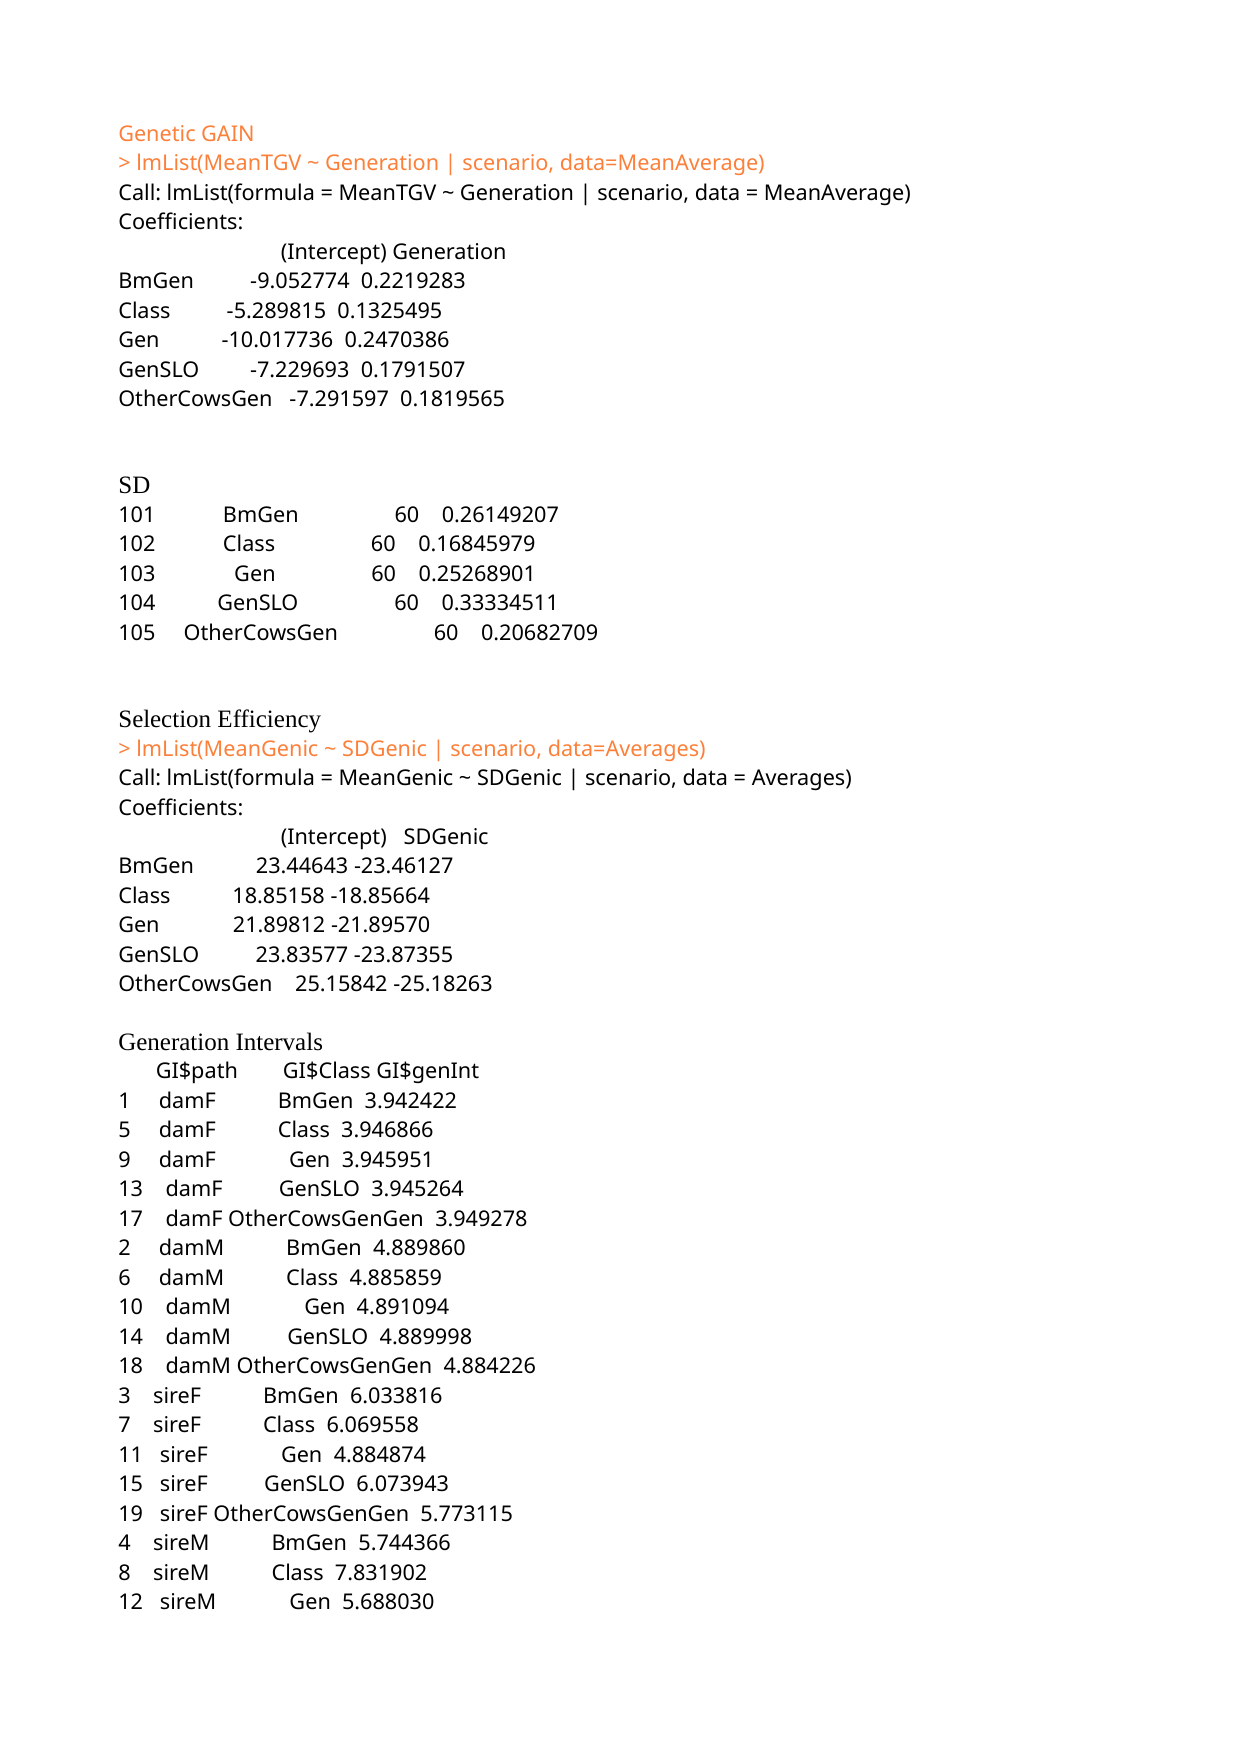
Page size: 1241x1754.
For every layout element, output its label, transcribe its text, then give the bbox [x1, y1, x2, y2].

text 5 damF Class 3.946866 [118, 1114, 1122, 1144]
text 14 damM GenSLO 4.889998 [118, 1321, 1122, 1350]
text 18 damM OtherCowsGenGen 4.884226 [118, 1350, 1122, 1380]
text 2 damM BmGen 4.889860 [118, 1232, 1122, 1262]
text Coefficients: [118, 207, 1122, 236]
text 3 sireF BmGen 6.033816 [118, 1380, 1122, 1409]
text Genetic GAIN [118, 118, 1122, 148]
text 12 sireM Gen 5.688030 [118, 1586, 1122, 1616]
text 104 GenSLO 60 0.33334511 [118, 588, 1122, 617]
text 6 damM Class 4.885859 [118, 1262, 1122, 1291]
text Gen 21.89812 -21.89570 [118, 910, 1122, 939]
text 13 damF GenSLO 3.945264 [118, 1173, 1122, 1203]
text GenSLO -7.229693 0.1791507 [118, 354, 1122, 383]
text OtherCowsGen 25.15842 -25.18263 [118, 969, 1122, 998]
text 15 sireF GenSLO 6.073943 [118, 1468, 1122, 1498]
text (Intercept) SDGenic [118, 821, 1122, 851]
text 105 OtherCowsGen 60 0.20682709 [118, 617, 1122, 647]
text Generation Intervals [118, 1027, 1122, 1056]
text Selection Efficiency [118, 704, 1122, 733]
text GI$path GI$Class GI$genInt [118, 1056, 1122, 1085]
text OtherCowsGen -7.291597 0.1819565 [118, 383, 1122, 413]
text 1 damF BmGen 3.942422 [118, 1085, 1122, 1114]
text 11 sireF Gen 4.884874 [118, 1439, 1122, 1468]
text Class -5.289815 0.1325495 [118, 295, 1122, 324]
text 19 sireF OtherCowsGenGen 5.773115 [118, 1498, 1122, 1527]
text > lmList(MeanGenic ~ SDGenic | scenario, data=Averages) [118, 733, 1122, 762]
text Gen -10.017736 0.2470386 [118, 324, 1122, 354]
text 102 Class 60 0.16845979 [118, 529, 1122, 558]
text SD [118, 470, 1122, 499]
text (Intercept) Generation [118, 236, 1122, 266]
text 10 damM Gen 4.891094 [118, 1291, 1122, 1321]
text BmGen 23.44643 -23.46127 [118, 851, 1122, 880]
text GenSLO 23.83577 -23.87355 [118, 939, 1122, 969]
text Call: lmList(formula = MeanGenic ~ SDGenic | scenario, data = Averages) [118, 762, 1122, 792]
text Coefficients: [118, 792, 1122, 821]
text 8 sireM Class 7.831902 [118, 1557, 1122, 1586]
text > lmList(MeanTGV ~ Generation | scenario, data=MeanAverage) [118, 148, 1122, 177]
text 4 sireM BmGen 5.744366 [118, 1527, 1122, 1557]
text 7 sireF Class 6.069558 [118, 1409, 1122, 1439]
text 17 damF OtherCowsGenGen 3.949278 [118, 1203, 1122, 1232]
text Call: lmList(formula = MeanTGV ~ Generation | scenario, data = MeanAverage) [118, 177, 1122, 207]
text Class 18.85158 -18.85664 [118, 880, 1122, 910]
text 9 damF Gen 3.945951 [118, 1144, 1122, 1173]
text 101 BmGen 60 0.26149207 [118, 499, 1122, 529]
text BmGen -9.052774 0.2219283 [118, 266, 1122, 295]
text 103 Gen 60 0.25268901 [118, 558, 1122, 588]
